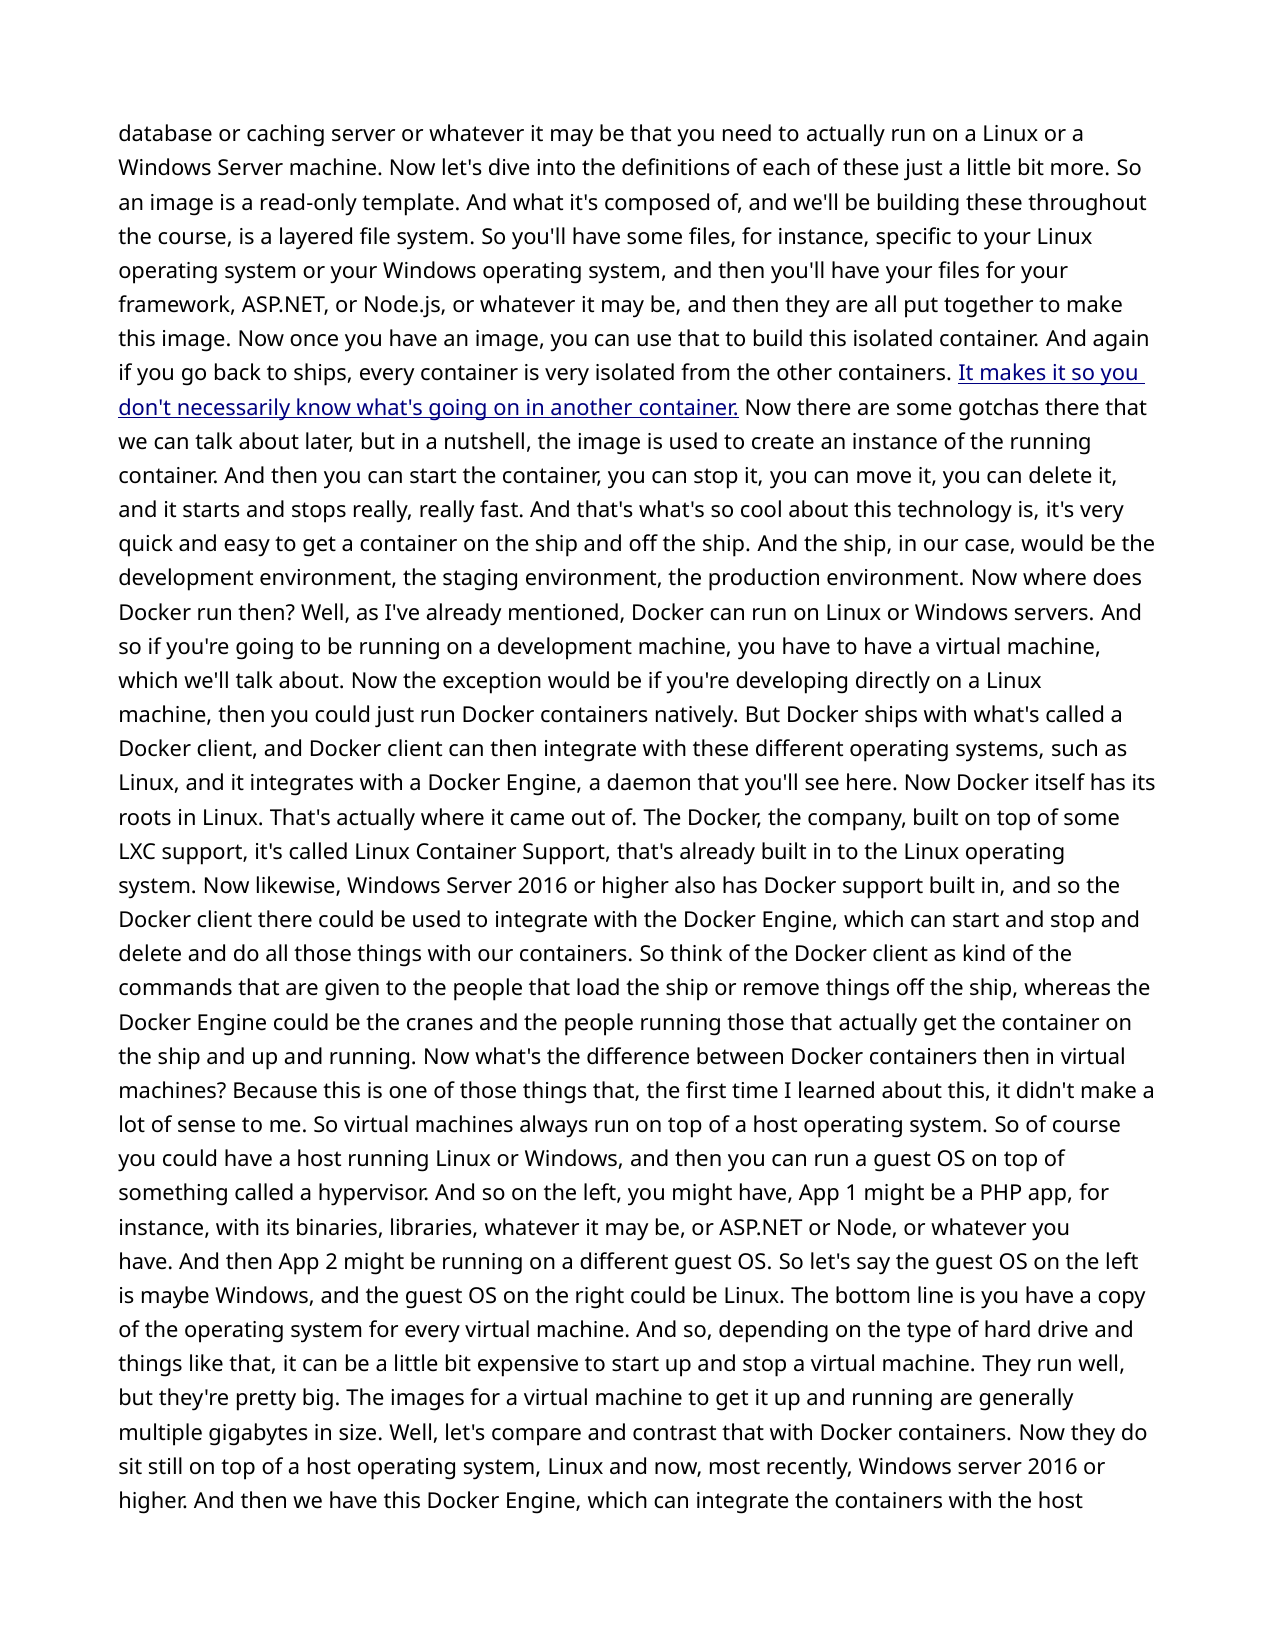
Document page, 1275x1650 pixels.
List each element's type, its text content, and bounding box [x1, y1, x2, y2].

text database or caching server or whatever it may be that you need to actually run on a Linux or a Windows Server machine. Now let's dive into the definitions of each of these just a little bit more. So an image is a read‑only template. And what it's composed of, and we'll be building these throughout the course, is a layered file system. So you'll have some files, for instance, specific to your Linux operating system or your Windows operating system, and then you'll have your files for your framework, ASP.NET, or Node.js, or whatever it may be, and then they are all put together to make this image. Now once you have an image, you can use that to build this isolated container. And again if you go back to ships, every container is very isolated from the other containers. It makes it so you don't necessarily know what's going on in another container. Now there are some gotchas there that we can talk about later, but in a nutshell, the image is used to create an instance of the running container. And then you can start the container, you can stop it, you can move it, you can delete it, and it starts and stops really, really fast. And that's what's so cool about this technology is, it's very quick and easy to get a container on the ship and off the ship. And the ship, in our case, would be the development environment, the staging environment, the production environment. Now where does Docker run then? Well, as I've already mentioned, Docker can run on Linux or Windows servers. And so if you're going to be running on a development machine, you have to have a virtual machine, which we'll talk about. Now the exception would be if you're developing directly on a Linux machine, then you could just run Docker containers natively. But Docker ships with what's called a Docker client, and Docker client can then integrate with these different operating systems, such as Linux, and it integrates with a Docker Engine, a daemon that you'll see here. Now Docker itself has its roots in Linux. That's actually where it came out of. The Docker, the company, built on top of some LXC support, it's called Linux Container Support, that's already built in to the Linux operating system. Now likewise, Windows Server 2016 or higher also has Docker support built in, and so the Docker client there could be used to integrate with the Docker Engine, which can start and stop and delete and do all those things with our containers. So think of the Docker client as kind of the commands that are given to the people that load the ship or remove things off the ship, whereas the Docker Engine could be the cranes and the people running those that actually get the container on the ship and up and running. Now what's the difference between Docker containers then in virtual machines? Because this is one of those things that, the first time I learned about this, it didn't make a lot of sense to me. So virtual machines always run on top of a host operating system. So of course you could have a host running Linux or Windows, and then you can run a guest OS on top of something called a hypervisor. And so on the left, you might have, App 1 might be a PHP app, for instance, with its binaries, libraries, whatever it may be, or ASP.NET or Node, or whatever you have. And then App 2 might be running on a different guest OS. So let's say the guest OS on the left is maybe Windows, and the guest OS on the right could be Linux. The bottom line is you have a copy of the operating system for every virtual machine. And so, depending on the type of hard drive and things like that, it can be a little bit expensive to start up and stop a virtual machine. They run well, but they're pretty big. The images for a virtual machine to get it up and running are generally multiple gigabytes in size. Well, let's compare and contrast that with Docker containers. Now they do sit still on top of a host operating system, Linux and now, most recently, Windows server 2016 or higher. And then we have this Docker Engine, which can integrate the containers with the host [118, 118, 1157, 1514]
